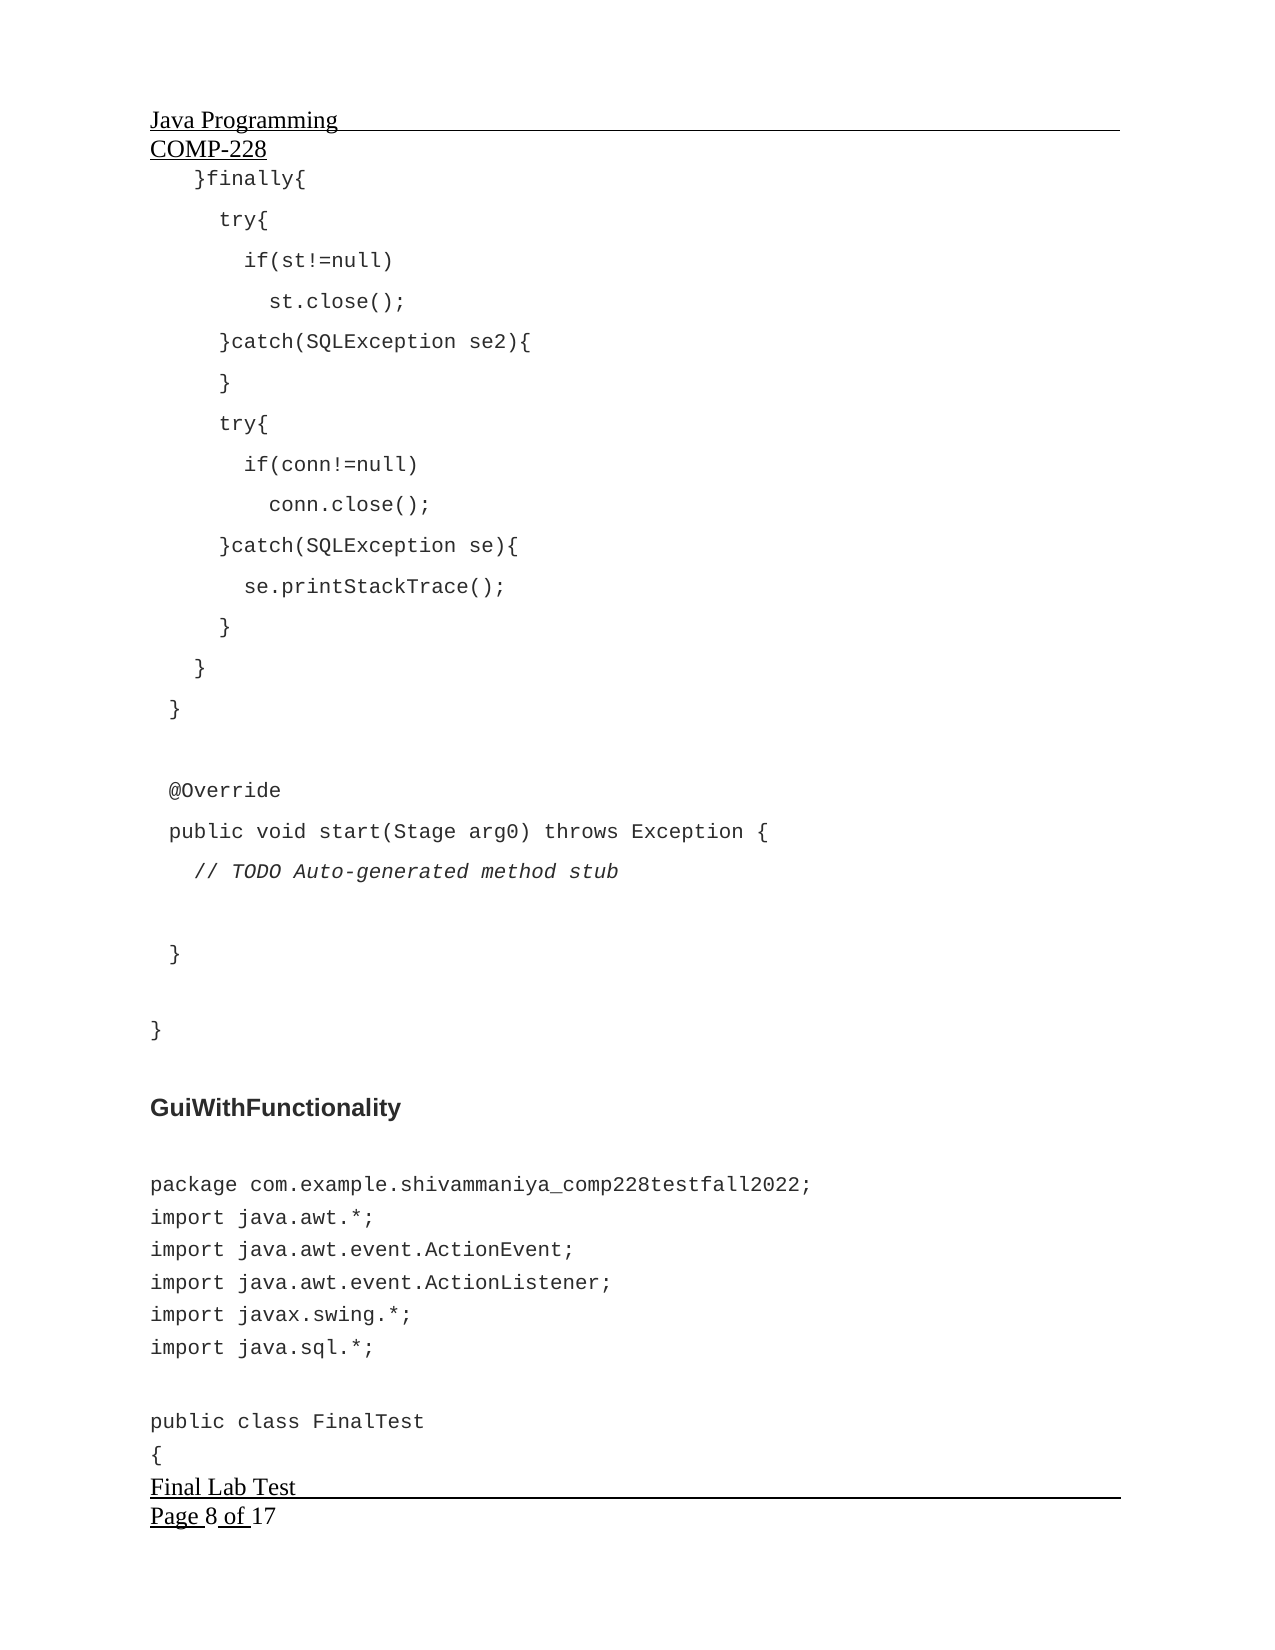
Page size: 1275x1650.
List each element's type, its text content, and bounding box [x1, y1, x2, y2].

text import javax.swing.*; [150, 1304, 1125, 1328]
text @Override [150, 774, 1125, 803]
text // TODO Auto-generated method stub [150, 855, 1125, 885]
text if(st!=null) [150, 244, 1125, 273]
text } [150, 366, 1125, 396]
text public void start(Stage arg0) throws Exception { [150, 815, 1125, 844]
text } [150, 651, 1125, 681]
text }catch(SQLException se2){ [150, 325, 1125, 355]
text conn.close(); [150, 488, 1125, 518]
text } [150, 937, 1125, 967]
text se.printStackTrace(); [150, 570, 1125, 599]
text import java.awt.event.ActionEvent; [150, 1239, 1125, 1263]
text st.close(); [150, 285, 1125, 314]
text public class FinalTest [150, 1411, 1125, 1434]
text } [150, 1019, 1125, 1043]
text import java.awt.event.ActionListener; [150, 1272, 1125, 1296]
text }catch(SQLException se){ [150, 529, 1125, 559]
text if(conn!=null) [150, 448, 1125, 477]
text GuiWithFunctionality [150, 1093, 1125, 1122]
text { [150, 1443, 1125, 1467]
text package com.example.shivammaniya_comp228testfall2022; [150, 1174, 1125, 1198]
text } [150, 611, 1125, 640]
text import java.awt.*; [150, 1207, 1125, 1230]
text import java.sql.*; [150, 1337, 1125, 1361]
text }finally{ [150, 162, 1125, 192]
text try{ [150, 407, 1125, 436]
text try{ [150, 203, 1125, 233]
text } [150, 692, 1125, 722]
